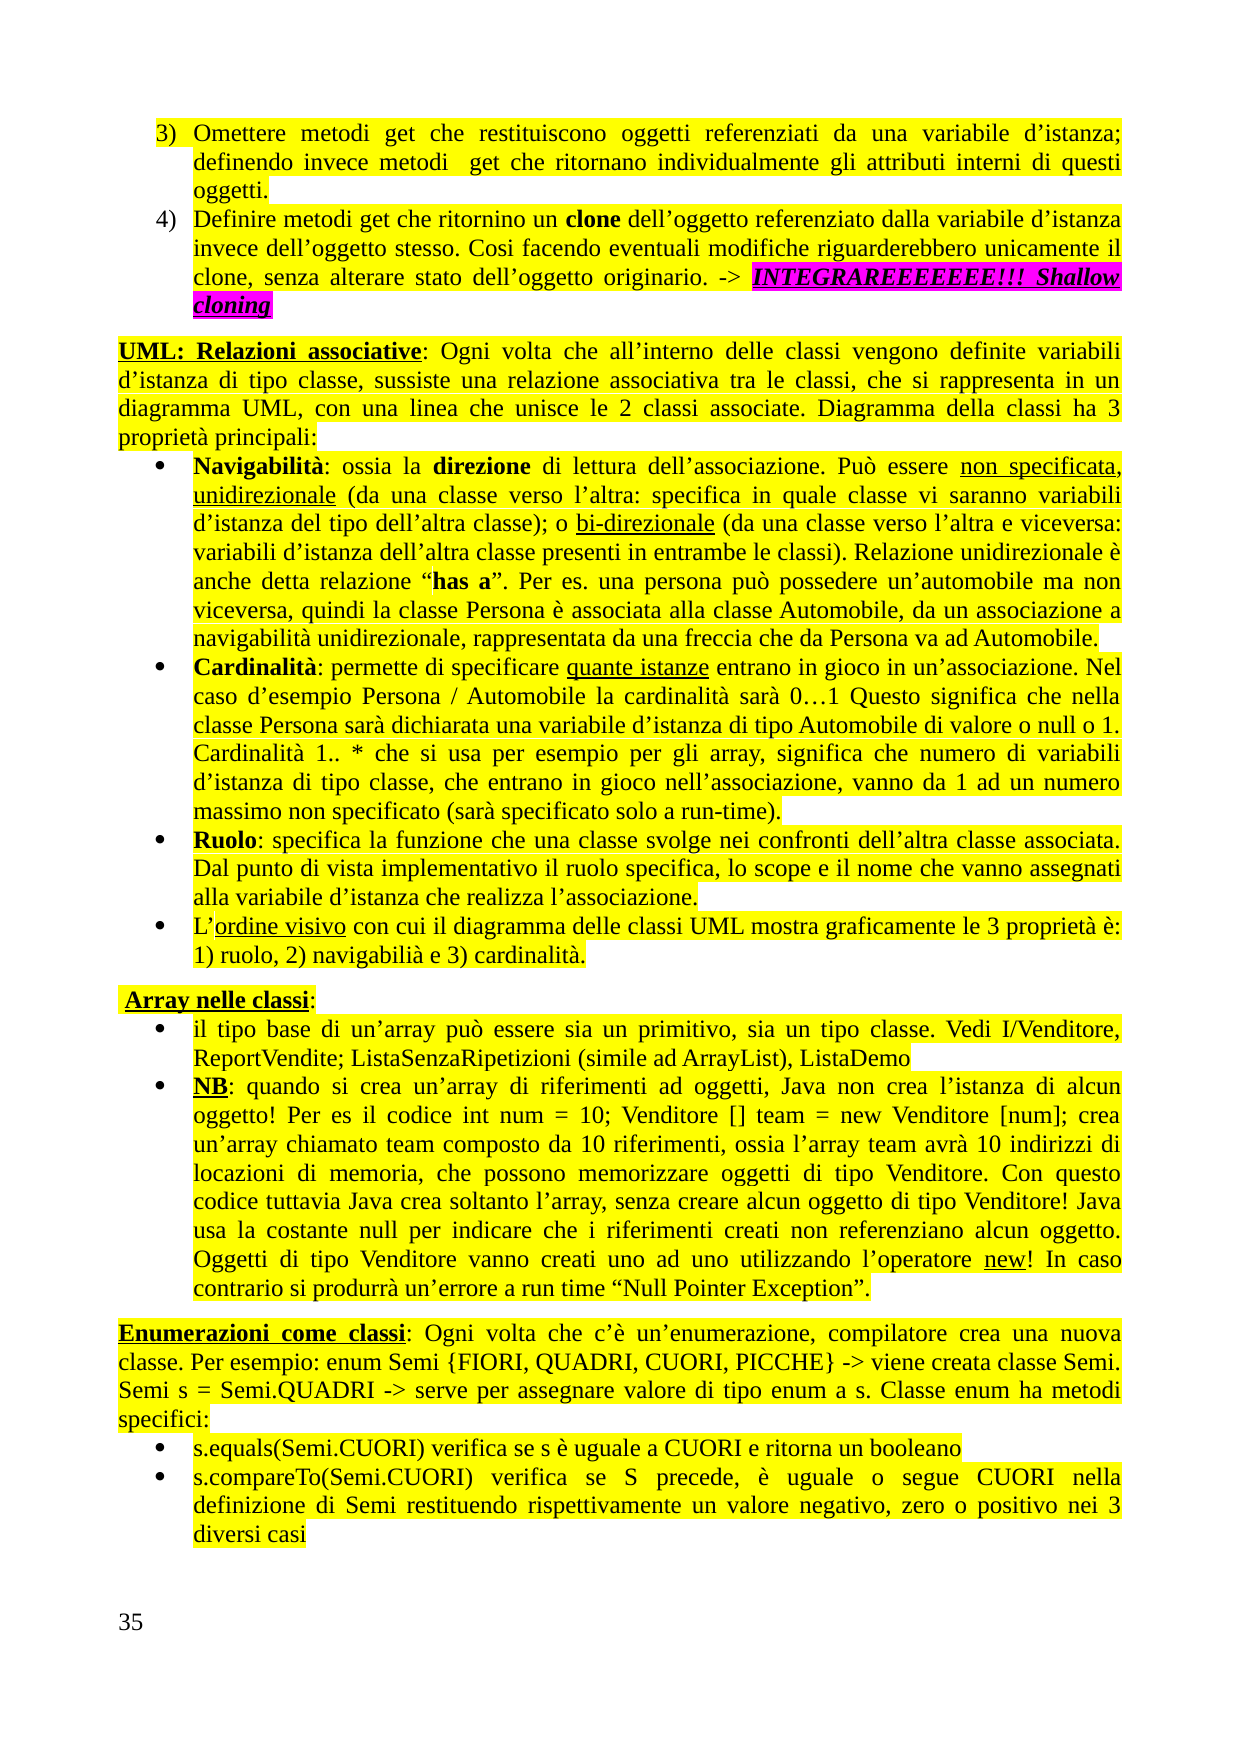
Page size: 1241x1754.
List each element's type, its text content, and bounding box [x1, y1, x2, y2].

list s.compareTo(Semi.CUORI) verifica se S precede, è uguale o segue CUORI nella definizione di Semi restituendo rispettivamente un valore negativo, zero o positivo nei 3 diversi casi [156, 1462, 1122, 1548]
text UML: Relazioni associative: Ogni volta che all’interno delle classi vengono definite variabili d’istanza di tipo classe, sussiste una relazione associativa tra le classi, che si rappresenta in un diagramma UML, con una linea che unisce le 2 classi associate. Diagramma della classi ha 3 proprietà principali: [118, 336, 1122, 451]
list s.equals(Semi.CUORI) verifica se s è uguale a CUORI e ritorna un booleano [156, 1433, 1122, 1462]
text Enumerazioni come classi: Ogni volta che c’è un’enumerazione, compilatore crea una nuova classe. Per esempio: enum Semi {FIORI, QUADRI, CUORI, PICCHE} -> viene creata classe Semi. Semi s = Semi.QUADRI -> serve per assegnare valore di tipo enum a s. Classe enum ha metodi specifici: [118, 1318, 1122, 1433]
list il tipo base di un’array può essere sia un primitivo, sia un tipo classe. Vedi I/Venditore, ReportVendite; ListaSenzaRipetizioni (simile ad ArrayList), ListaDemo [156, 1014, 1122, 1071]
text Array nelle classi: [118, 985, 1122, 1014]
list NB: quando si crea un’array di riferimenti ad oggetti, Java non crea l’istanza di alcun oggetto! Per es il codice int num = 10; Venditore [] team = new Venditore [num]; crea un’array chiamato team composto da 10 riferimenti, ossia l’array team avrà 10 indirizzi di locazioni di memoria, che possono memorizzare oggetti di tipo Venditore. Con questo codice tuttavia Java crea soltanto l’array, senza creare alcun oggetto di tipo Venditore! Java usa la costante null per indicare che i riferimenti creati non referenziano alcun oggetto. Oggetti di tipo Venditore vanno creati uno ad uno utilizzando l’operatore new! In caso contrario si produrrà un’errore a run time “Null Pointer Exception”. [156, 1071, 1122, 1301]
list Navigabilità: ossia la direzione di lettura dell’associazione. Può essere non specificata, unidirezionale (da una classe verso l’altra: specifica in quale classe vi saranno variabili d’istanza del tipo dell’altra classe); o bi-direzionale (da una classe verso l’altra e viceversa: variabili d’istanza dell’altra classe presenti in entrambe le classi). Relazione unidirezionale è anche detta relazione “has a”. Per es. una persona può possedere un’automobile ma non viceversa, quindi la classe Persona è associata alla classe Automobile, da un associazione a navigabilità unidirezionale, rappresentata da una freccia che da Persona va ad Automobile. [156, 451, 1122, 652]
list L’ordine visivo con cui il diagramma delle classi UML mostra graficamente le 3 proprietà è: 1) ruolo, 2) navigabilià e 3) cardinalità. [156, 911, 1122, 968]
list Definire metodi get che ritornino un clone dell’oggetto referenziato dalla variabile d’istanza invece dell’oggetto stesso. Cosi facendo eventuali modifiche riguarderebbero unicamente il clone, senza alterare stato dell’oggetto originario. -> INTEGRAREEEEEEE!!! Shallow cloning [156, 204, 1122, 319]
list Omettere metodi get che restituiscono oggetti referenziati da una variabile d’istanza; definendo invece metodi get che ritornano individualmente gli attributi interni di questi oggetti. [156, 118, 1122, 204]
list Cardinalità: permette di specificare quante istanze entrano in gioco in un’associazione. Nel caso d’esempio Persona / Automobile la cardinalità sarà 0…1 Questo significa che nella classe Persona sarà dichiarata una variabile d’istanza di tipo Automobile di valore o null o 1. Cardinalità 1.. * che si usa per esempio per gli array, significa che numero di variabili d’istanza di tipo classe, che entrano in gioco nell’associazione, vanno da 1 ad un numero massimo non specificato (sarà specificato solo a run-time). [156, 652, 1122, 825]
list Ruolo: specifica la funzione che una classe svolge nei confronti dell’altra classe associata. Dal punto di vista implementativo il ruolo specifica, lo scope e il nome che vanno assegnati alla variabile d’istanza che realizza l’associazione. [156, 825, 1122, 911]
